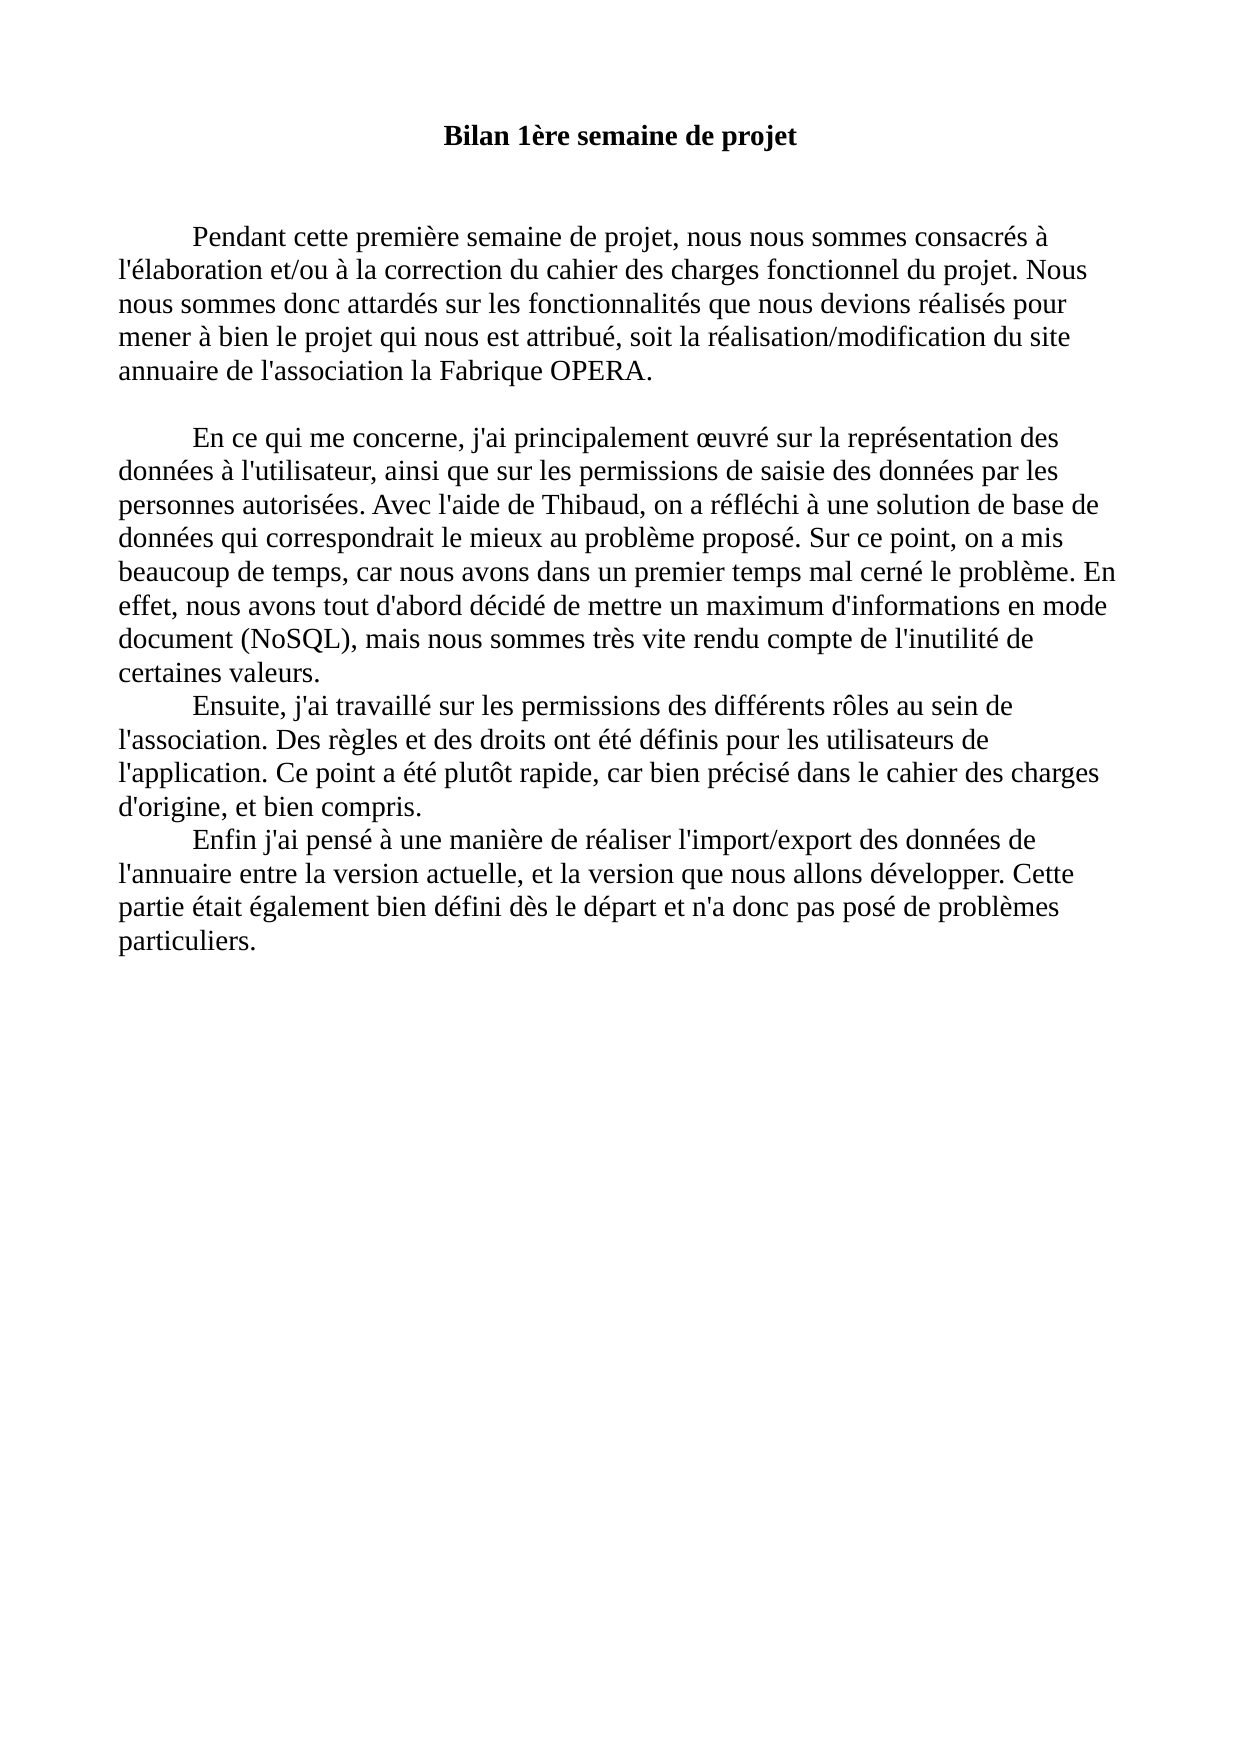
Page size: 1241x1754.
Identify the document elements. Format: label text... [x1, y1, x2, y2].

text Ensuite, j'ai travaillé sur les permissions des différents rôles au sein de l'association. Des règles et des droits ont été définis pour les utilisateurs de l'application. Ce point a été plutôt rapide, car bien précisé dans le cahier des charges d'origine, et bien compris. [118, 688, 1122, 822]
text Pendant cette première semaine de projet, nous nous sommes consacrés à l'élaboration et/ou à la correction du cahier des charges fonctionnel du projet. Nous nous sommes donc attardés sur les fonctionnalités que nous devions réalisés pour mener à bien le projet qui nous est attribué, soit la réalisation/modification du site annuaire de l'association la Fabrique OPERA. [118, 219, 1122, 386]
text En ce qui me concerne, j'ai principalement œuvré sur la représentation des données à l'utilisateur, ainsi que sur les permissions de saisie des données par les personnes autorisées. Avec l'aide de Thibaud, on a réfléchi à une solution de base de données qui correspondrait le mieux au problème proposé. Sur ce point, on a mis beaucoup de temps, car nous avons dans un premier temps mal cerné le problème. En effet, nous avons tout d'abord décidé de mettre un maximum d'informations en mode document (NoSQL), mais nous sommes très vite rendu compte de l'inutilité de certaines valeurs. [118, 420, 1122, 688]
text Enfin j'ai pensé à une manière de réaliser l'import/export des données de l'annuaire entre la version actuelle, et la version que nous allons développer. Cette partie était également bien défini dès le départ et n'a donc pas posé de problèmes particuliers. [118, 822, 1122, 957]
text Bilan 1ère semaine de projet [118, 118, 1122, 152]
